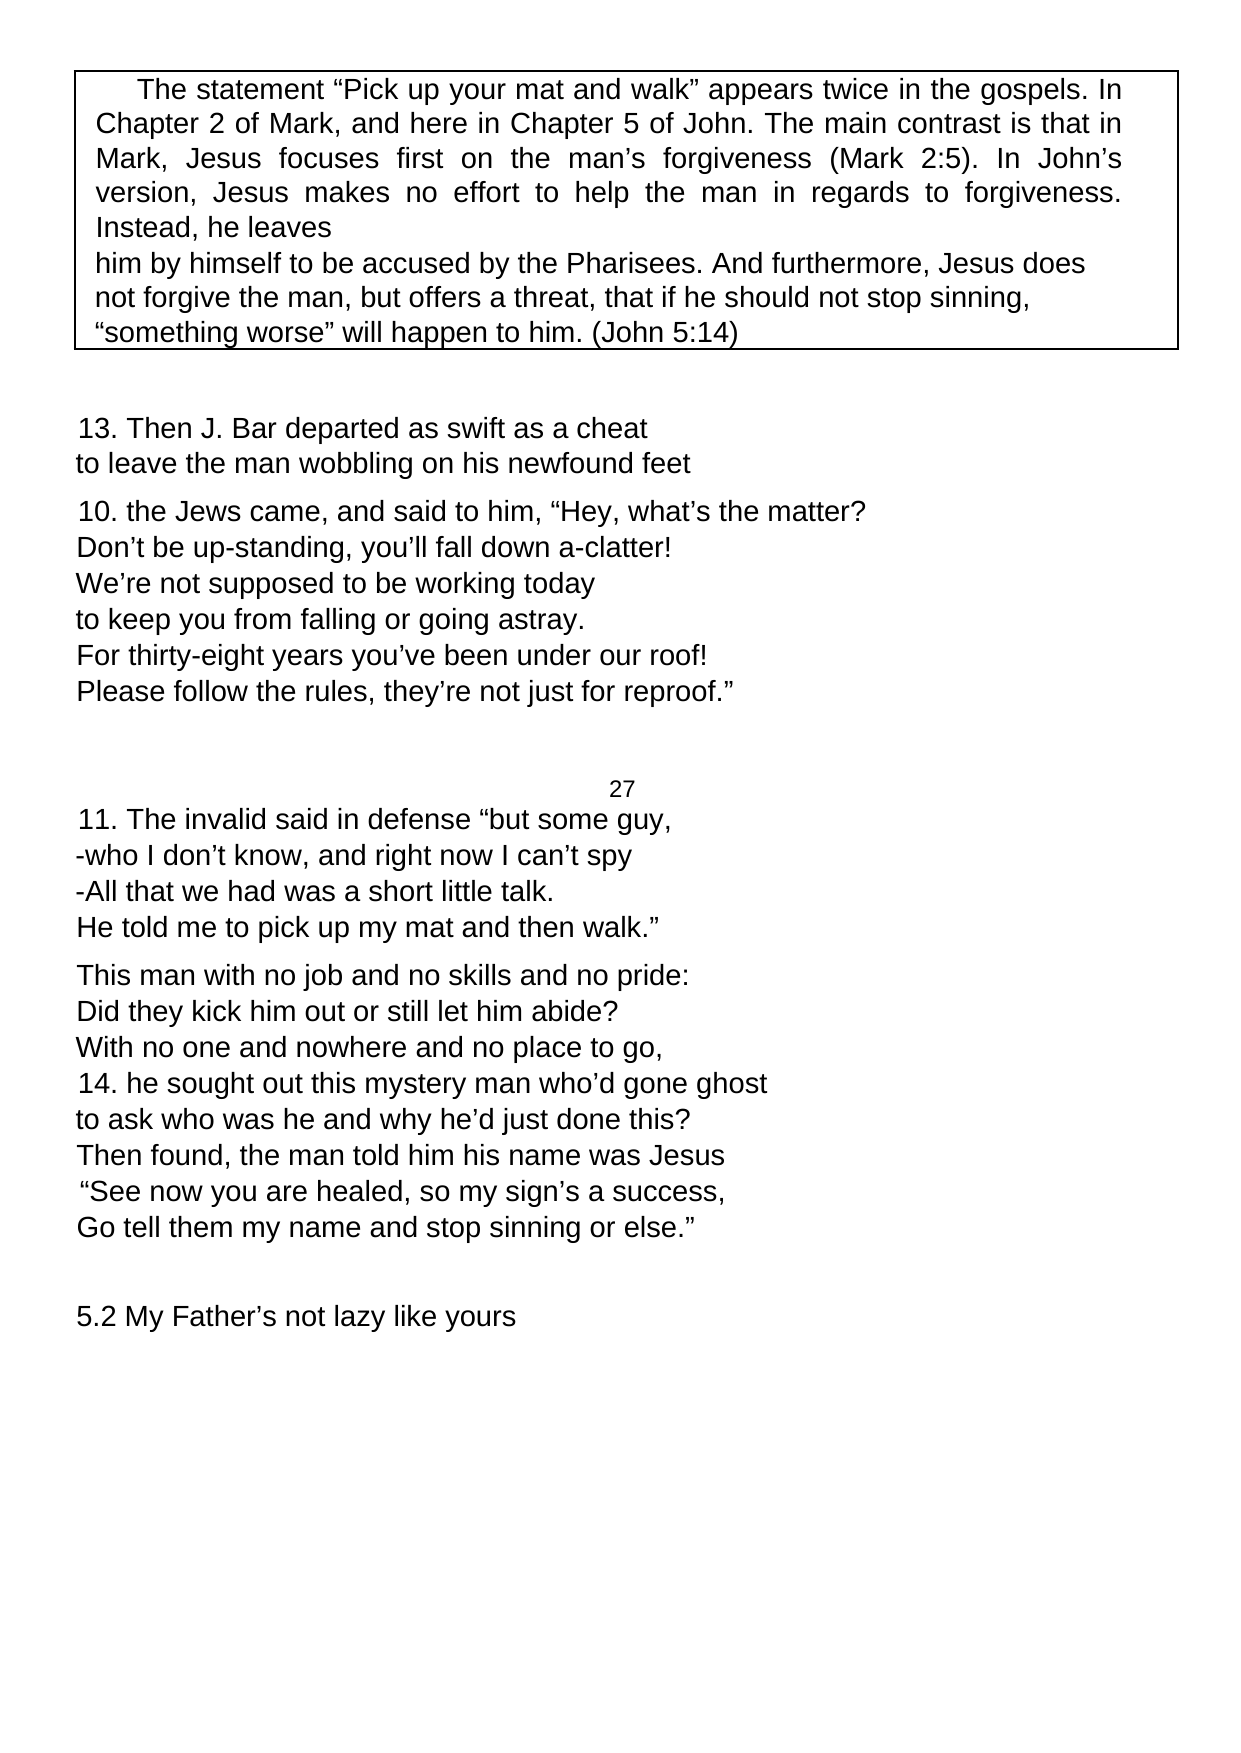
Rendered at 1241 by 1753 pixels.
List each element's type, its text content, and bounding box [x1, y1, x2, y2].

text 10. the Jews came, and said to him, “Hey, what’s the matter? [78, 494, 1178, 528]
text He told me to pick up my mat and then walk.” [76, 910, 1178, 944]
text Please follow the rules, they’re not just for reproof.” [76, 674, 1178, 708]
text to ask who was he and why he’d just done this? [75, 1102, 1178, 1135]
text For thirty-eight years you’ve been under our roof! [76, 638, 1178, 672]
text Did they kick him out or still let him abide? [76, 994, 1178, 1027]
text Go tell them my name and stop sinning or else.” [76, 1209, 1178, 1243]
text Then found, the man told him his name was Jesus [76, 1138, 1178, 1171]
text This man with no job and no skills and no pride: [76, 958, 1178, 992]
text 11. The invalid said in defense “but some guy, [78, 802, 1178, 836]
text Don’t be up-standing, you’ll fall down a-clatter! [76, 530, 1178, 564]
table_header The statement “Pick up your mat and walk” appears twice in the gospels. In Chapter 2 of Mark, and here in Chapter 5 of John. The main contrast is that in Mark, Jesus focuses first on the man’s forgiveness (Mark 2:5). In John’s version, Jesus makes no effort to help the man in regards to forgiveness. Instead, he leaves him by himself to be accused by the Pharisees. And furthermore, Jesus does not forgive the man, but offers a threat, that if he should not stop sinning, “something worse” will happen to him. (John 5:14) [76, 72, 1177, 348]
text With no one and nowhere and no place to go, [75, 1030, 1178, 1063]
text to keep you from falling or going astray. [75, 602, 1178, 636]
text 14. he sought out this mystery man who’d gone ghost [78, 1066, 1178, 1099]
text -All that we had was a short little talk. [75, 874, 1178, 908]
text We’re not supposed to be working today [75, 566, 1178, 600]
text 5.2 My Father’s not lazy like yours [76, 1299, 1178, 1333]
text to leave the man wobbling on his newfound feet [75, 447, 1178, 480]
text 13. Then J. Bar departed as swift as a cheat [78, 411, 1178, 444]
text 27 [609, 775, 1178, 802]
text -who I don’t know, and right now I can’t spy [75, 838, 1178, 872]
text “See now you are healed, so my sign’s a success, [79, 1174, 1178, 1207]
